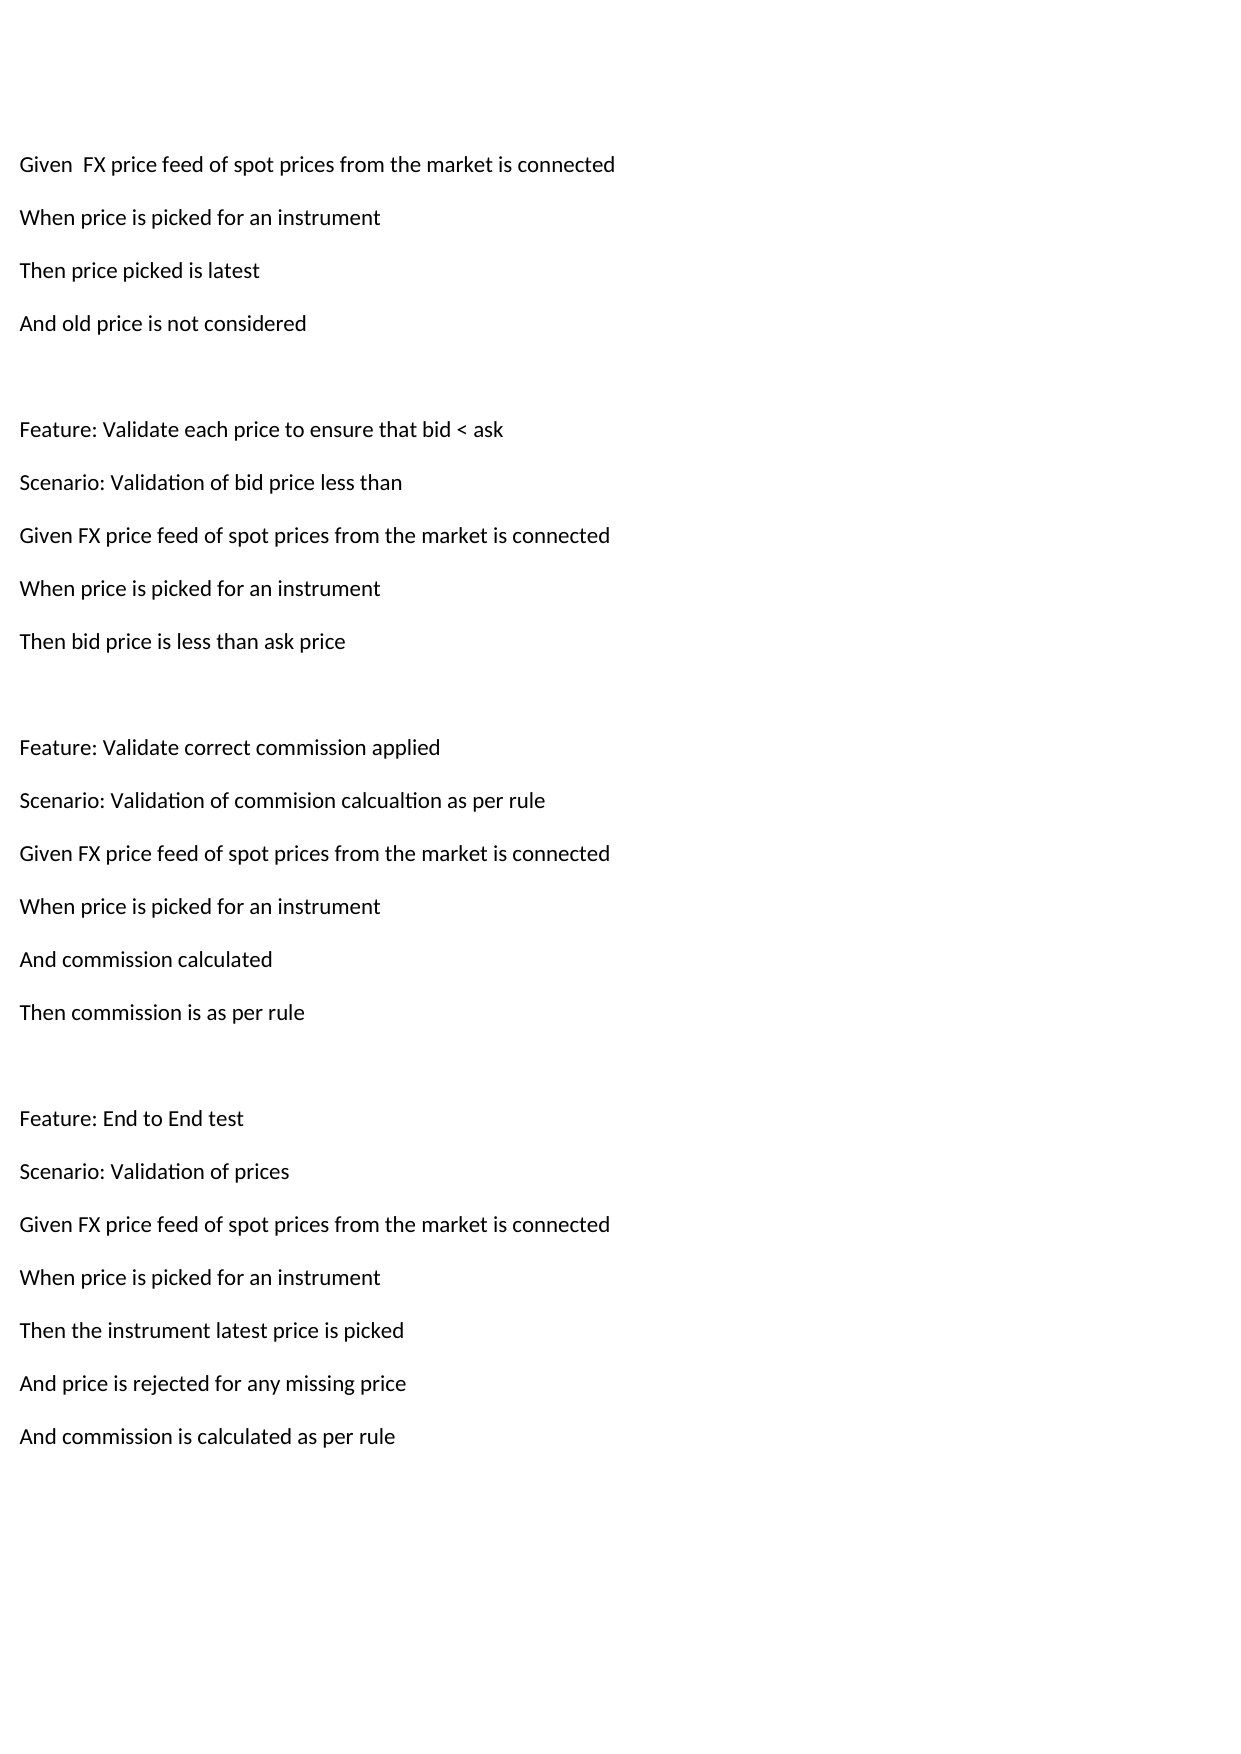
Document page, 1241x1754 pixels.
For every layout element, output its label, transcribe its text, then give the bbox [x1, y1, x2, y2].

text Scenario: Validation of bid price less than [19, 468, 1207, 496]
text Given FX price feed of spot prices from the market is connected [19, 1210, 1207, 1238]
text Feature: Validate each price to ensure that bid < ask [19, 415, 1207, 443]
text Given FX price feed of spot prices from the market is connected [19, 150, 1207, 178]
text Then bid price is less than ask price [19, 627, 1207, 655]
text And price is rejected for any missing price [19, 1369, 1207, 1397]
text And commission is calculated as per rule [19, 1422, 1207, 1451]
text Scenario: Validation of prices [19, 1157, 1207, 1185]
text Given FX price feed of spot prices from the market is connected [19, 521, 1207, 549]
text When price is picked for an instrument [19, 892, 1207, 920]
text When price is picked for an instrument [19, 203, 1207, 231]
text When price is picked for an instrument [19, 1263, 1207, 1291]
text Scenario: Validation of commision calcualtion as per rule [19, 786, 1207, 814]
text Then price picked is latest [19, 256, 1207, 284]
text Given FX price feed of spot prices from the market is connected [19, 839, 1207, 867]
text Feature: Validate correct commission applied [19, 733, 1207, 761]
text And commission calculated [19, 945, 1207, 973]
text Then the instrument latest price is picked [19, 1316, 1207, 1344]
text And old price is not considered [19, 309, 1207, 337]
text When price is picked for an instrument [19, 574, 1207, 602]
text Then commission is as per rule [19, 998, 1207, 1026]
text Feature: End to End test [19, 1104, 1207, 1132]
